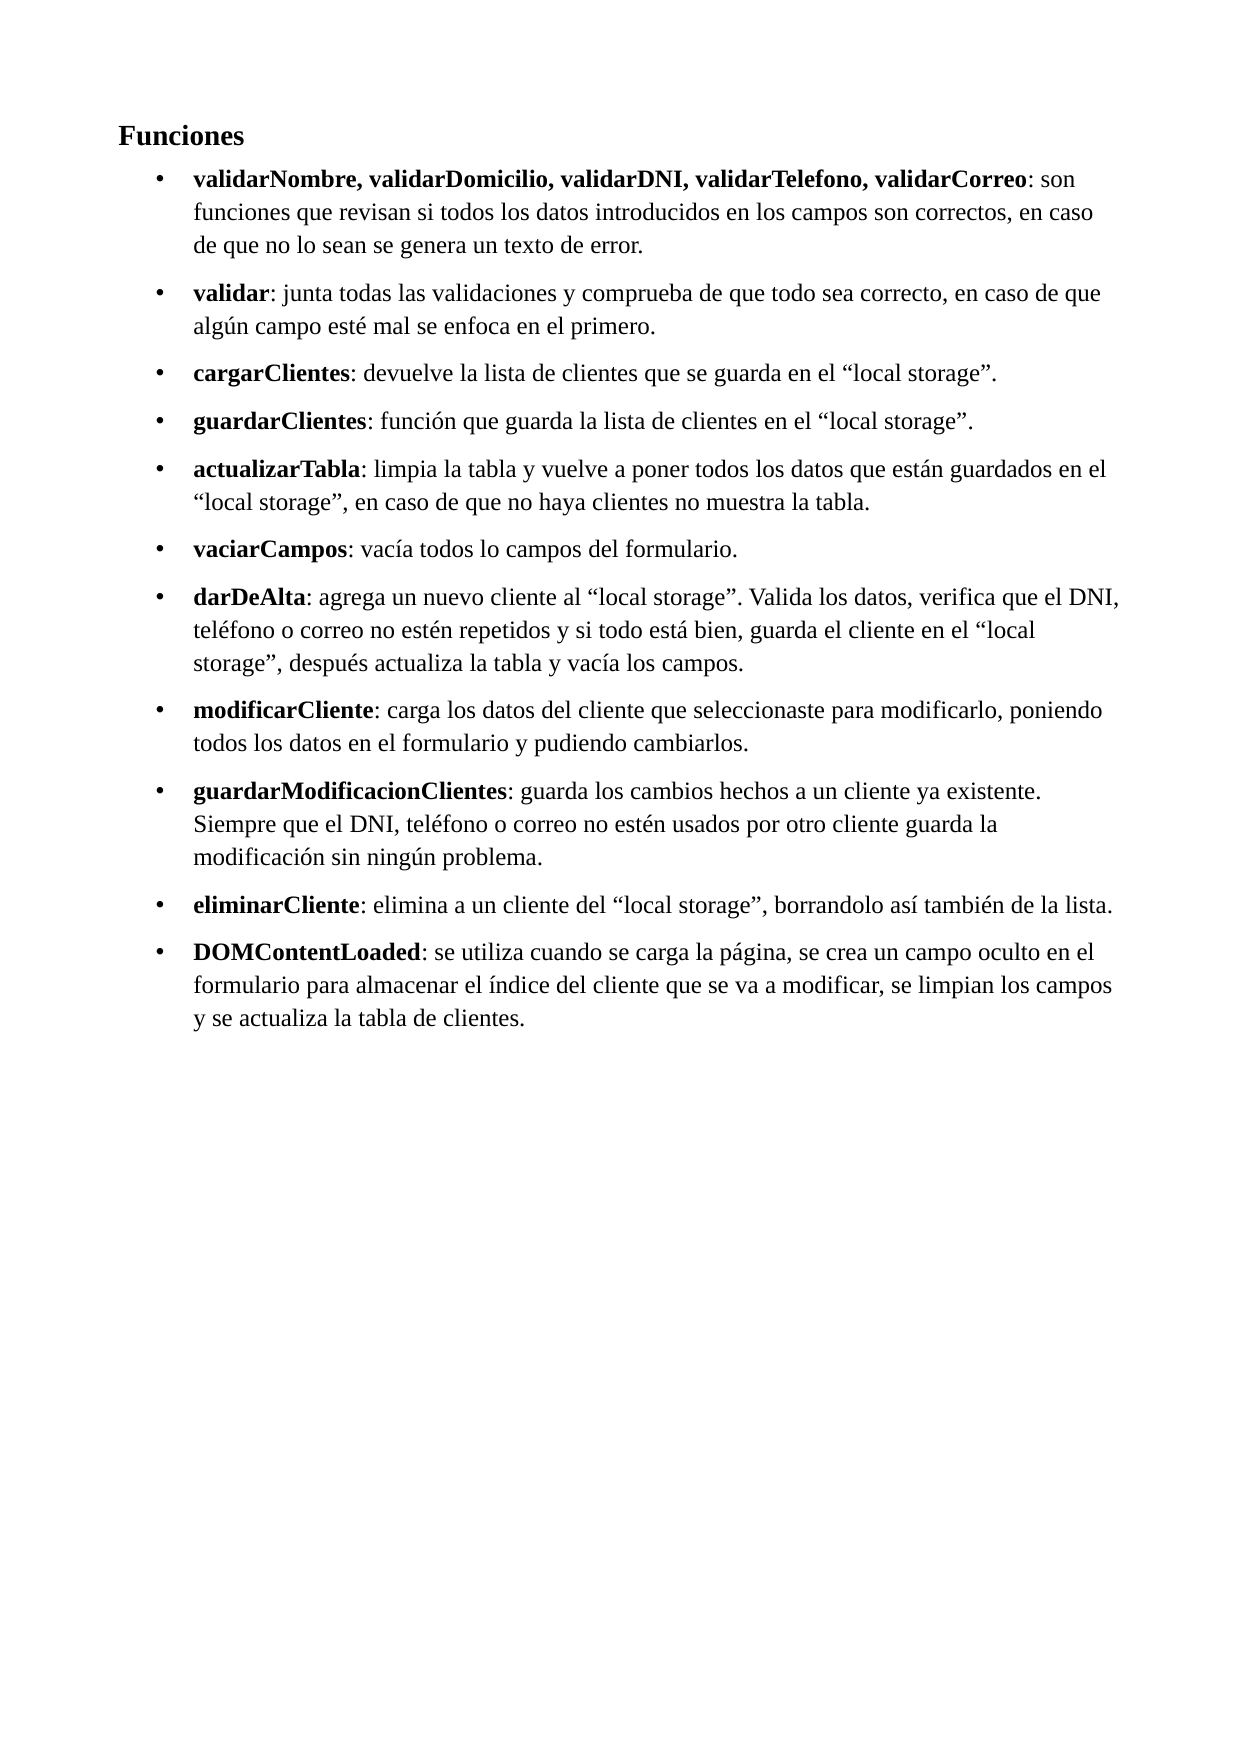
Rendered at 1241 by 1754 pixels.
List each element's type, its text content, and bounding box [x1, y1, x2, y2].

list DOMContentLoaded: se utiliza cuando se carga la página, se crea un campo oculto en el formulario para almacenar el índice del cliente que se va a modificar, se limpian los campos y se actualiza la tabla de clientes. [156, 937, 1122, 1032]
list guardarModificacionClientes: guarda los cambios hechos a un cliente ya existente. Siempre que el DNI, teléfono o correo no estén usados por otro cliente guarda la modificación sin ningún problema. [156, 776, 1122, 871]
list actualizarTabla: limpia la tabla y vuelve a poner todos los datos que están guardados en el “local storage”, en caso de que no haya clientes no muestra la tabla. [156, 454, 1122, 515]
list cargarClientes: devuelve la lista de clientes que se guarda en el “local storage”. [156, 358, 1122, 387]
list modificarCliente: carga los datos del cliente que seleccionaste para modificarlo, poniendo todos los datos en el formulario y pudiendo cambiarlos. [156, 696, 1122, 757]
list guardarClientes: función que guarda la lista de clientes en el “local storage”. [156, 406, 1122, 435]
subtitle Funciones [118, 118, 1122, 152]
list eliminarCliente: elimina a un cliente del “local storage”, borrandolo así también de la lista. [156, 890, 1122, 918]
list vaciarCampos: vacía todos lo campos del formulario. [156, 534, 1122, 563]
list validarNombre, validarDomicilio, validarDNI, validarTelefono, validarCorreo: son funciones que revisan si todos los datos introducidos en los campos son correctos, en caso de que no lo sean se genera un texto de error. [156, 164, 1122, 259]
list darDeAlta: agrega un nuevo cliente al “local storage”. Valida los datos, verifica que el DNI, teléfono o correo no estén repetidos y si todo está bien, guarda el cliente en el “local storage”, después actualiza la tabla y vacía los campos. [156, 582, 1122, 677]
list validar: junta todas las validaciones y comprueba de que todo sea correcto, en caso de que algún campo esté mal se enfoca en el primero. [156, 278, 1122, 339]
